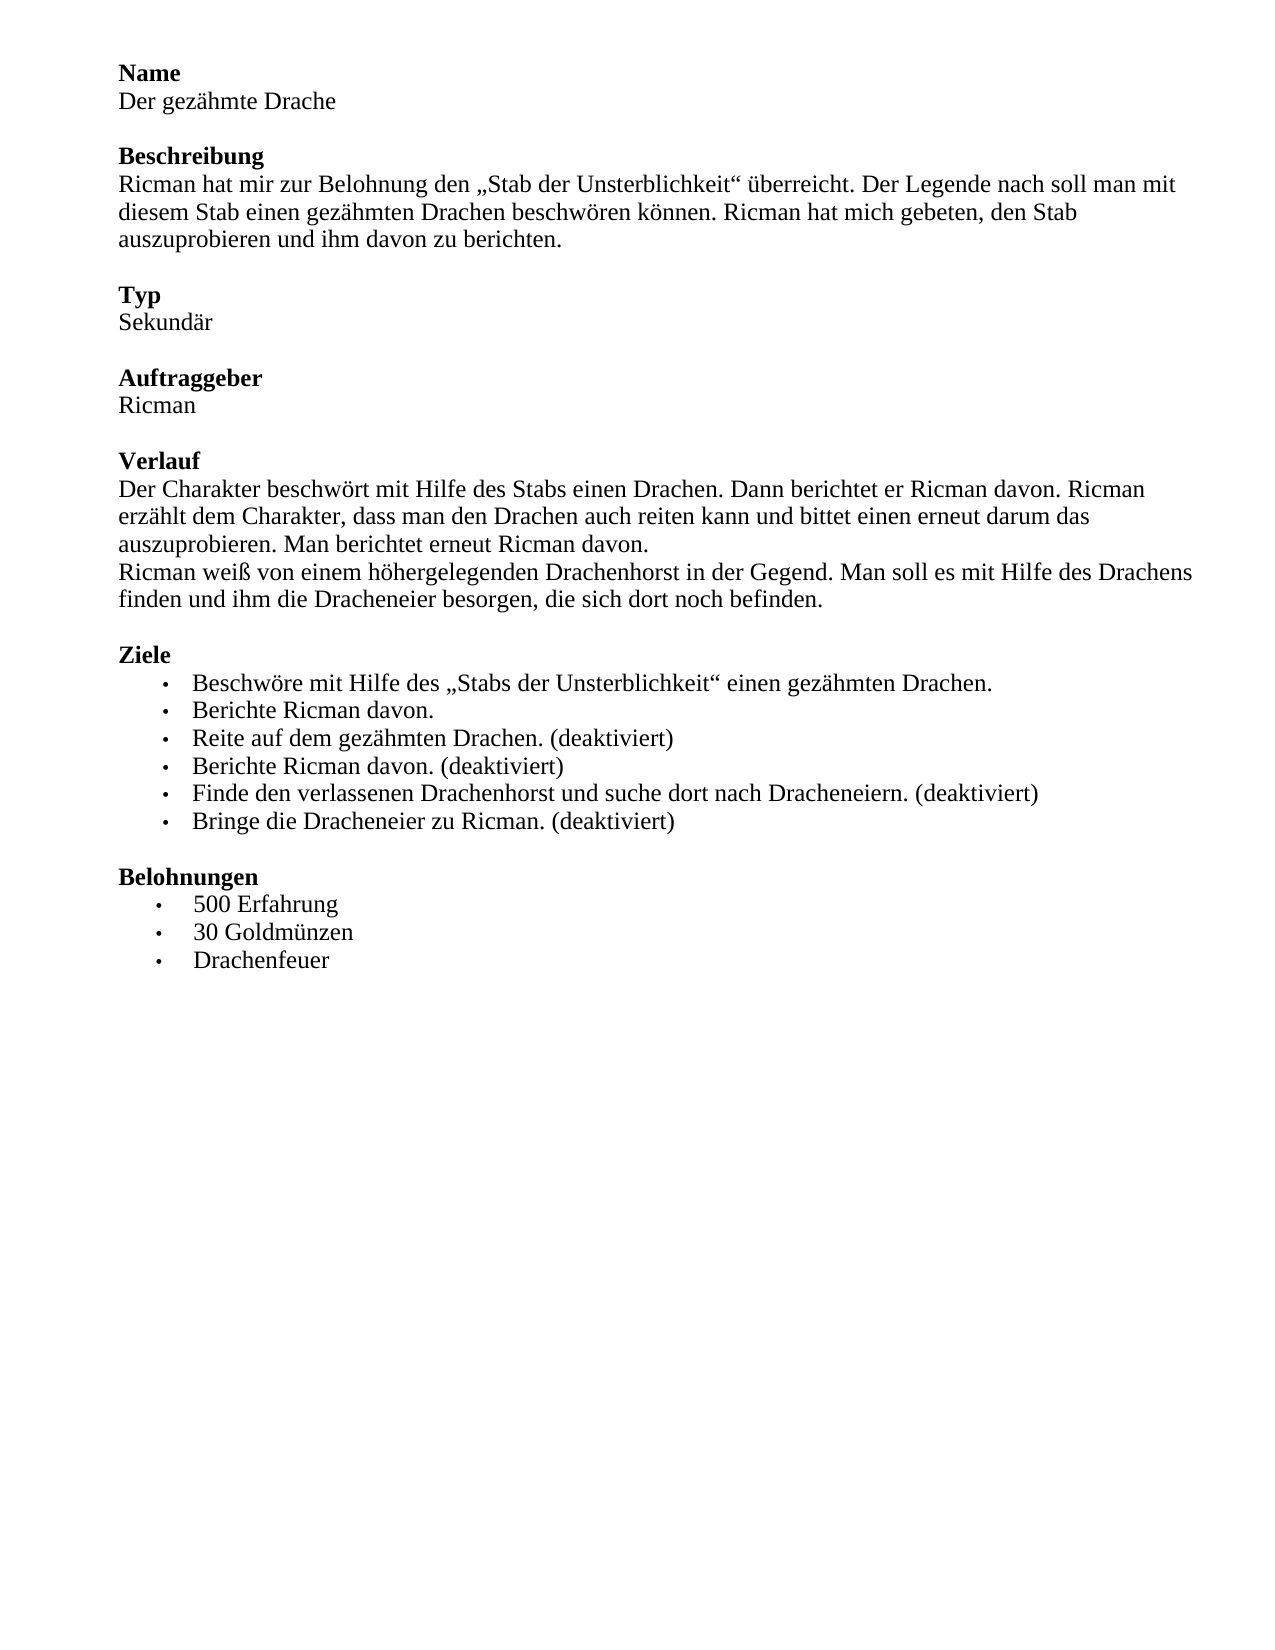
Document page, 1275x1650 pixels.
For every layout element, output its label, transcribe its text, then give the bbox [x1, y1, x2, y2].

text Der Charakter beschwört mit Hilfe des Stabs einen Drachen. Dann berichtet er Ricman davon. Ricman erzählt dem Charakter, dass man den Drachen auch reiten kann und bittet einen erneut darum das auszuprobieren. Man berichtet erneut Ricman davon. Ricman weiß von einem höhergelegenden Drachenhorst in der Gegend. Man soll es mit Hilfe des Drachens finden und ihm die Dracheneier besorgen, die sich dort noch befinden. [118, 475, 1216, 613]
text Name [118, 59, 1216, 87]
list 30 Goldmünzen [156, 918, 1216, 946]
text Beschreibung [118, 142, 1216, 170]
text Verlauf [118, 447, 1216, 475]
list Bringe die Dracheneier zu Ricman. (deaktiviert) [162, 807, 1216, 835]
text Ricman hat mir zur Belohnung den „Stab der Unsterblichkeit“ überreicht. Der Legende nach soll man mit diesem Stab einen gezähmten Drachen beschwören können. Ricman hat mich gebeten, den Stab auszuprobieren und ihm davon zu berichten. [118, 170, 1216, 253]
list 500 Erfahrung [156, 890, 1216, 918]
text Der gezähmte Drache [118, 87, 1216, 114]
list Drachenfeuer [156, 946, 1216, 973]
list Berichte Ricman davon. [162, 696, 1216, 724]
list Reite auf dem gezähmten Drachen. (deaktiviert) [162, 724, 1216, 752]
text Ziele [118, 641, 1216, 669]
text Ricman [118, 392, 1216, 419]
list Beschwöre mit Hilfe des „Stabs der Unsterblichkeit“ einen gezähmten Drachen. [162, 669, 1216, 696]
list Berichte Ricman davon. (deaktiviert) [162, 752, 1216, 779]
list Finde den verlassenen Drachenhorst und suche dort nach Dracheneiern. (deaktiviert) [162, 779, 1216, 807]
text Belohnungen [118, 863, 1216, 890]
text Auftraggeber [118, 364, 1216, 392]
text Typ Sekundär [118, 281, 1216, 336]
